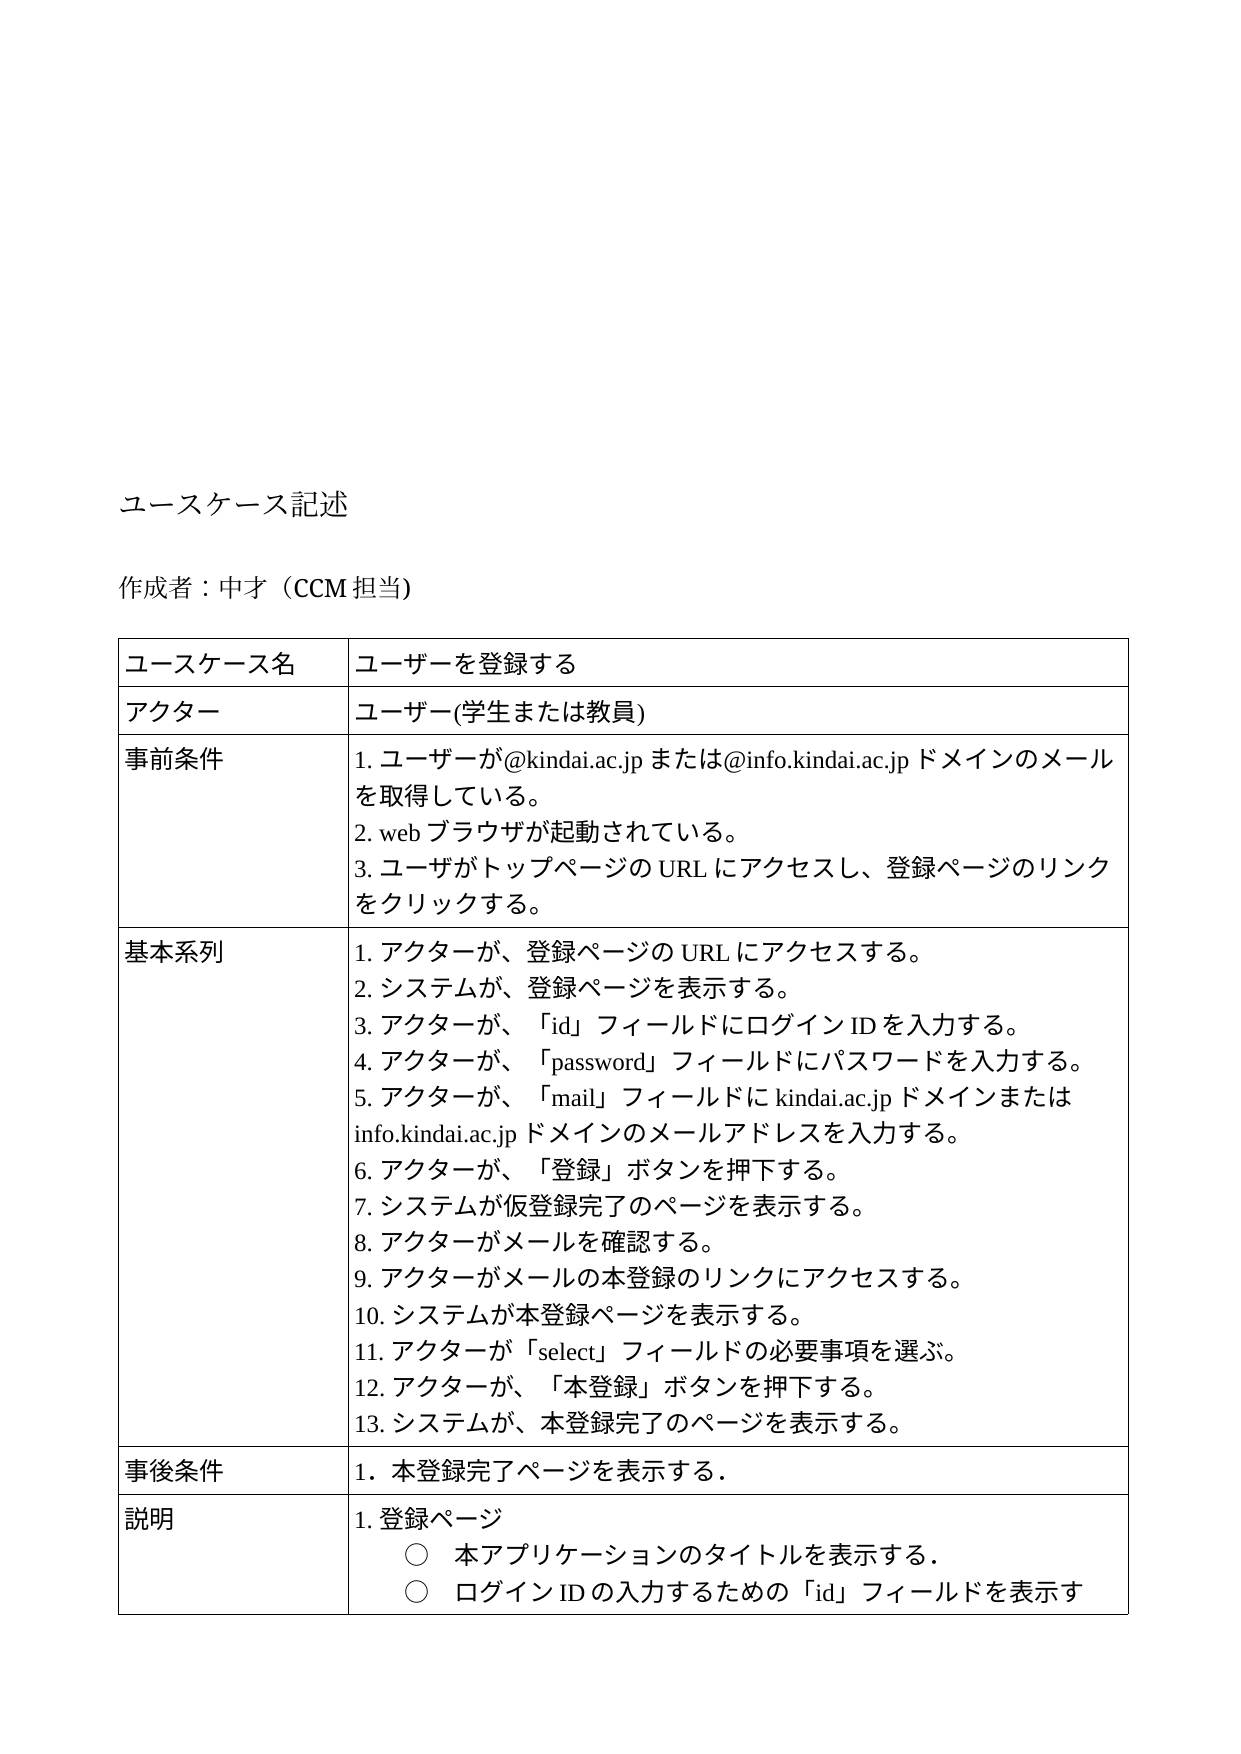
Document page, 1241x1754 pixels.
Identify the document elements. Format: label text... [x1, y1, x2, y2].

table_cell 1. アクターが、登録ページのURLにアクセスする。 2. システムが、登録ページを表示する。 3. アクターが、「id」フィールドにログインIDを入力する。 4. アクターが、「password」フィールドにパスワードを入力する。 5. アクターが、「mail」フィールドにkindai.ac.jpドメインまたはinfo.kindai.ac.jpドメインのメールアドレスを入力する。 6. アクターが、「登録」ボタンを押下する。 7. システムが仮登録完了のページを表示する。 8. アクターがメールを確認する。 9. アクターがメールの本登録のリンクにアクセスする。 10. システムが本登録ページを表示する。 11. アクターが「select」フィールドの必要事項を選ぶ。 12. アクターが、「本登録」ボタンを押下する。 13. システムが、本登録完了のページを表示する。 [349, 928, 1128, 1446]
table_cell 1. ユーザーが@kindai.ac.jpまたは@info.kindai.ac.jpドメインのメールを取得している。 2. webブラウザが起動されている。 3. ユーザがトップページのURLにアクセスし、登録ページのリンクをクリックする。 [349, 735, 1128, 927]
table_cell アクター [119, 687, 348, 734]
table_cell 事後条件 [119, 1447, 348, 1494]
text 作成者：中才（CCM担当) [118, 569, 1122, 605]
table_header ユーザーを登録する [349, 639, 1128, 686]
table_cell 説明 [119, 1495, 348, 1614]
table_cell 基本系列 [119, 928, 348, 1446]
table_cell 事前条件 [119, 735, 348, 927]
table_cell 1．本登録完了ページを表示する． [349, 1447, 1128, 1494]
table_cell ユーザー(学生または教員) [349, 687, 1128, 734]
text ユースケース記述 [118, 481, 1122, 523]
table_header ユースケース名 [119, 639, 348, 686]
table_cell 1. 登録ページ ○ 本アプリケーションのタイトルを表示する． ○ ログインIDの入力するための「id」フィールドを表示す [349, 1495, 1128, 1614]
